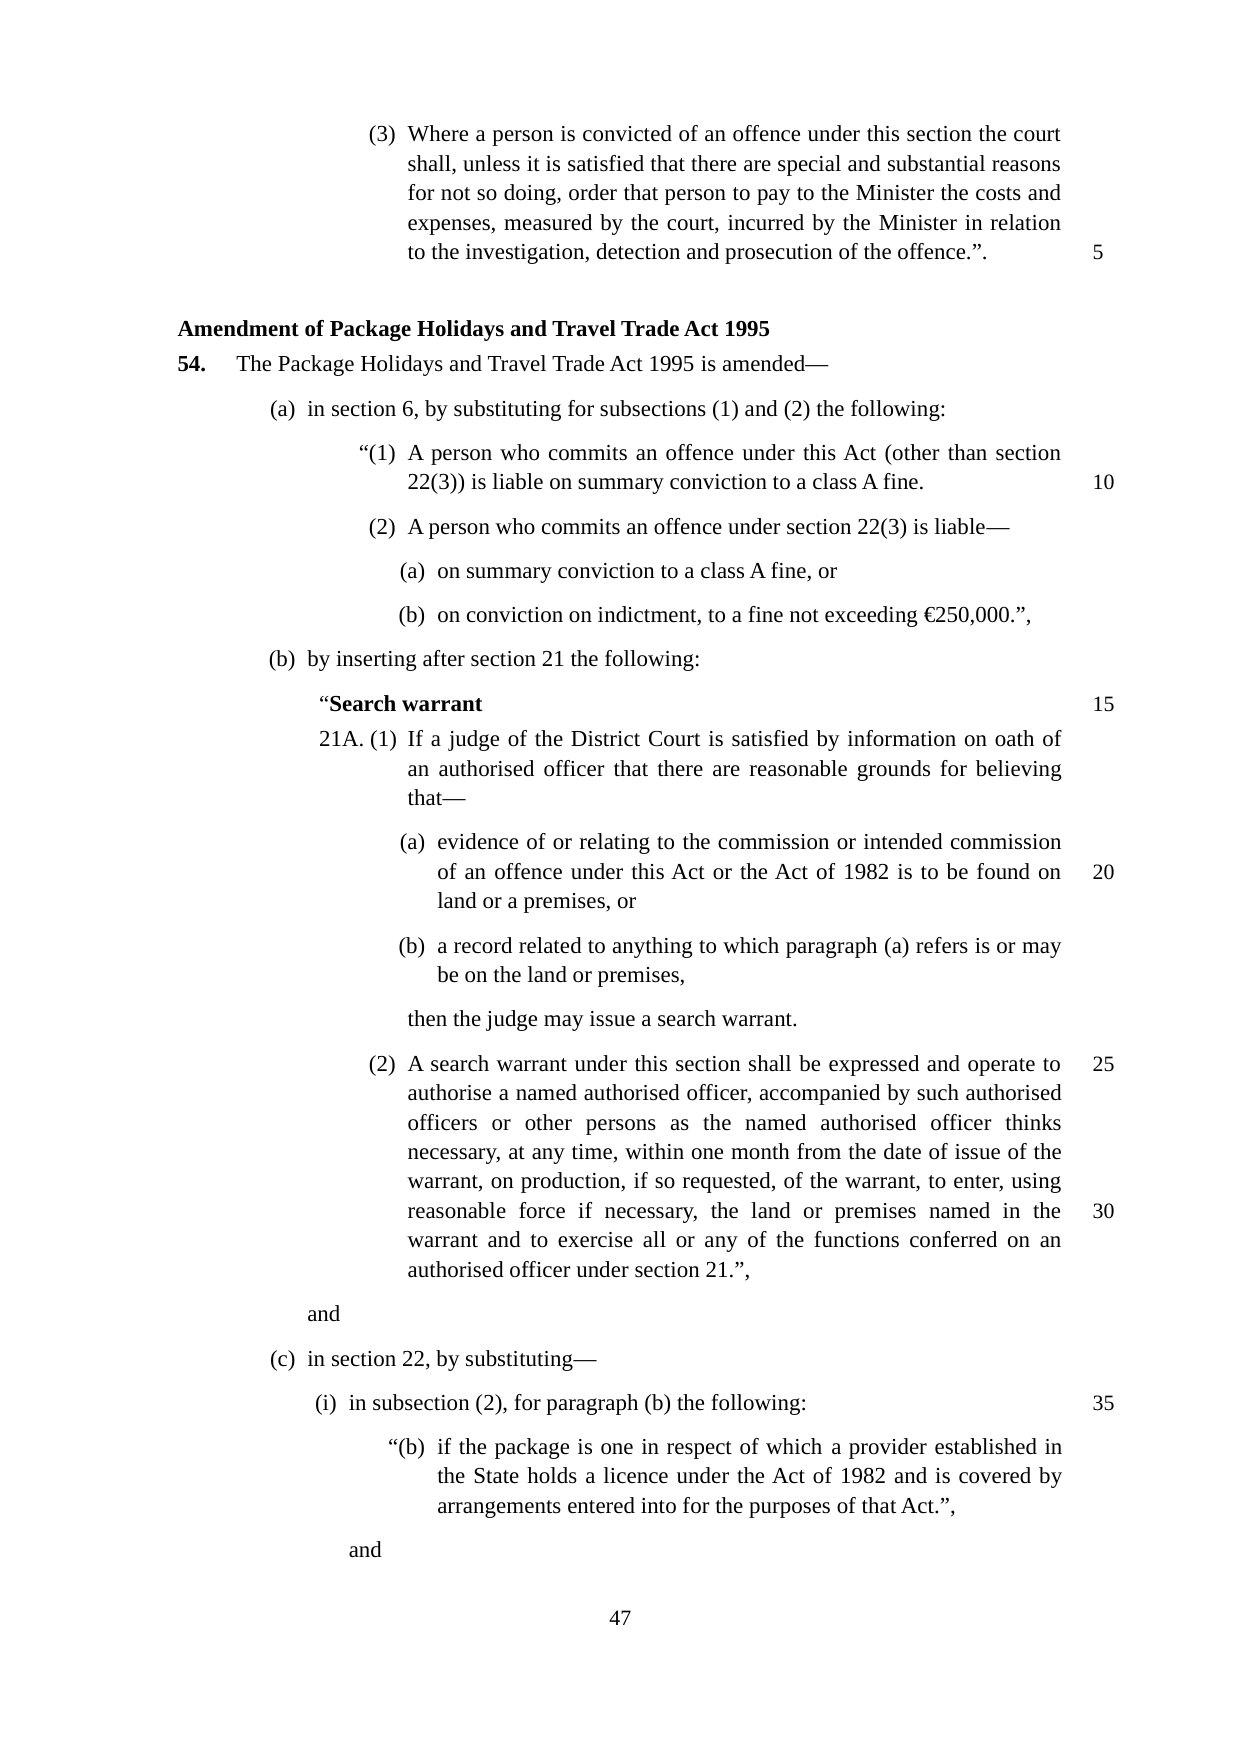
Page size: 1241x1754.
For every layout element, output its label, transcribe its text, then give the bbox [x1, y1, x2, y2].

text and [177, 1534, 1063, 1564]
text (2) A search warrant under this section shall be expressed and operate to authorise a named authorised officer, accompanied by such authorised officers or other persons as the named authorised officer thinks necessary, at any time, within one month from the date of issue of the warrant, on production, if so requested, of the warrant, to enter, using reasonable force if necessary, the land or premises named in the warrant and to exercise all or any of the functions conferred on an authorised officer under section 21.”, [319, 1047, 1063, 1283]
text (a) evidence of or relating to the commission or intended commission of an offence under this Act or the Act of 1982 is to be found on land or a premises, or [307, 826, 1063, 915]
text (b) by inserting after section 21 the following: [177, 643, 1063, 673]
text “(1) A person who commits an offence under this Act (other than section 22(3)) is liable on summary conviction to a class A fine. [319, 437, 1063, 496]
text “(b) if the package is one in respect of which a provider established in the State holds a licence under the Act of 1982 and is covered by arrangements entered into for the purposes of that Act.”, [307, 1431, 1063, 1519]
text (c) in section 22, by substituting⁠— [177, 1342, 1063, 1372]
text (a) on summary conviction to a class A fine, or [307, 555, 1063, 584]
text Amendment of Package Holidays and Travel Trade Act 1995 [177, 313, 1063, 342]
text (2) A person who commits an offence under section 22(3) is liable⁠— [319, 511, 1063, 540]
text (b) on conviction on indictment, to a fine not exceeding €250,000.”, [307, 599, 1063, 628]
text (3) Where a person is convicted of an offence under this section the court shall, unless it is satisfied that there are special and substantial reasons for not so doing, order that person to pay to the Minister the costs and expenses, measured by the court, incurred by the Minister in relation to the investigation, detection and prosecution of the offence.”. [319, 118, 1063, 266]
text then the judge may issue a search warrant. [319, 1003, 1063, 1033]
text “Search warrant [319, 688, 1063, 717]
text (b) a record related to anything to which paragraph (a) refers is or may be on the land or premises, [307, 929, 1063, 988]
text (i) in subsection (2), for paragraph (b) the following: [177, 1387, 1063, 1416]
text (a) in section 6, by substituting for subsections (1) and (2) the following: [177, 392, 1063, 422]
text 21A. (1) If a judge of the District Court is satisfied by information on oath of an authorised officer that there are reasonable grounds for believing that⁠— [319, 723, 1063, 811]
text and [177, 1298, 1063, 1328]
text 54. The Package Holidays and Travel Trade Act 1995 is amended⁠— [177, 348, 1063, 378]
